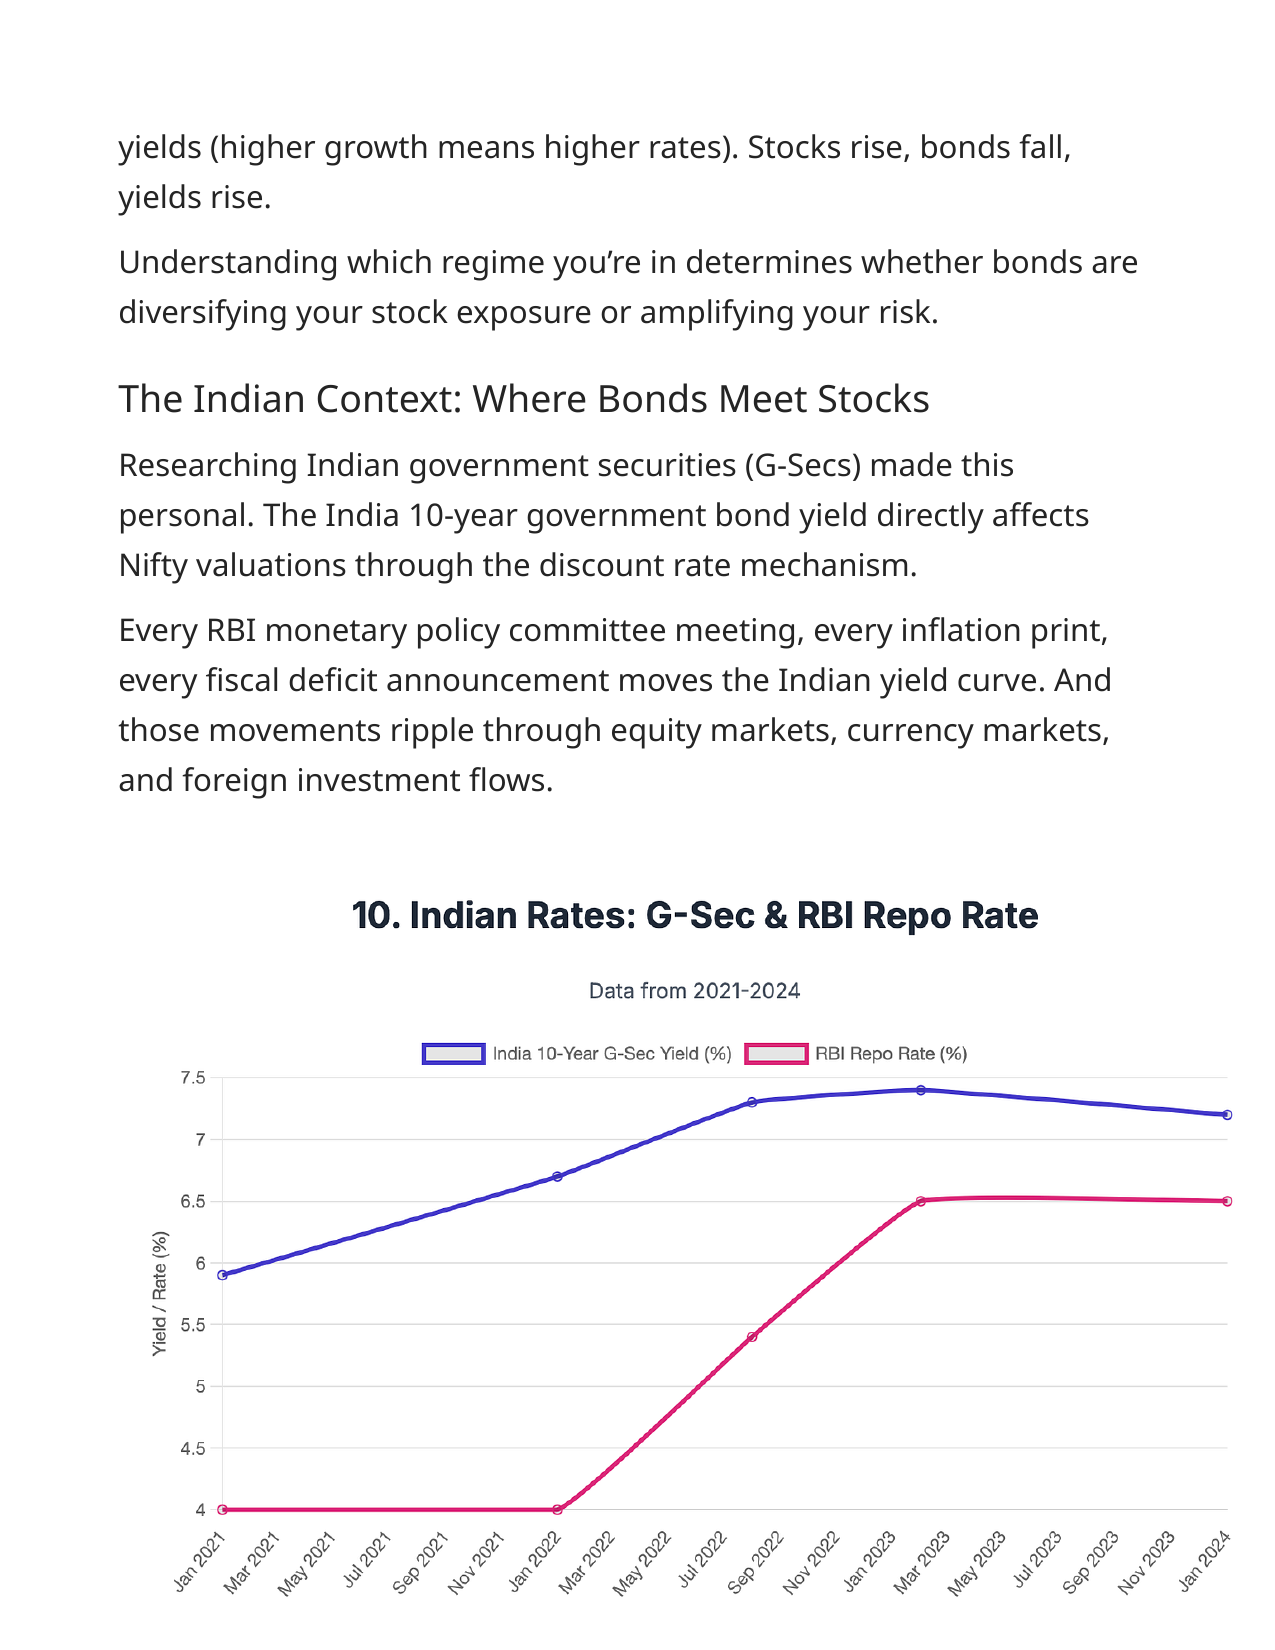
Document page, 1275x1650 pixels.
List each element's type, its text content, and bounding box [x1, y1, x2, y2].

text Understanding which regime you’re in determines whether bonds are diversifying your stock exposure or amplifying your risk. [118, 233, 1157, 333]
picture [117, 881, 1275, 1620]
subtitle The Indian Context: Where Bonds Meet Stocks [118, 372, 1157, 423]
text Every RBI monetary policy committee meeting, every inflation print, every fiscal deficit announcement moves the Indian yield curve. And those movements ripple through equity markets, currency markets, and foreign investment flows. [118, 600, 1157, 800]
text Researching Indian government securities (G-Secs) made this personal. The India 10-year government bond yield directly affects Nifty valuations through the discount rate mechanism. [118, 436, 1157, 586]
text yields (higher growth means higher rates). Stocks rise, bonds fall, yields rise. [118, 118, 1157, 218]
